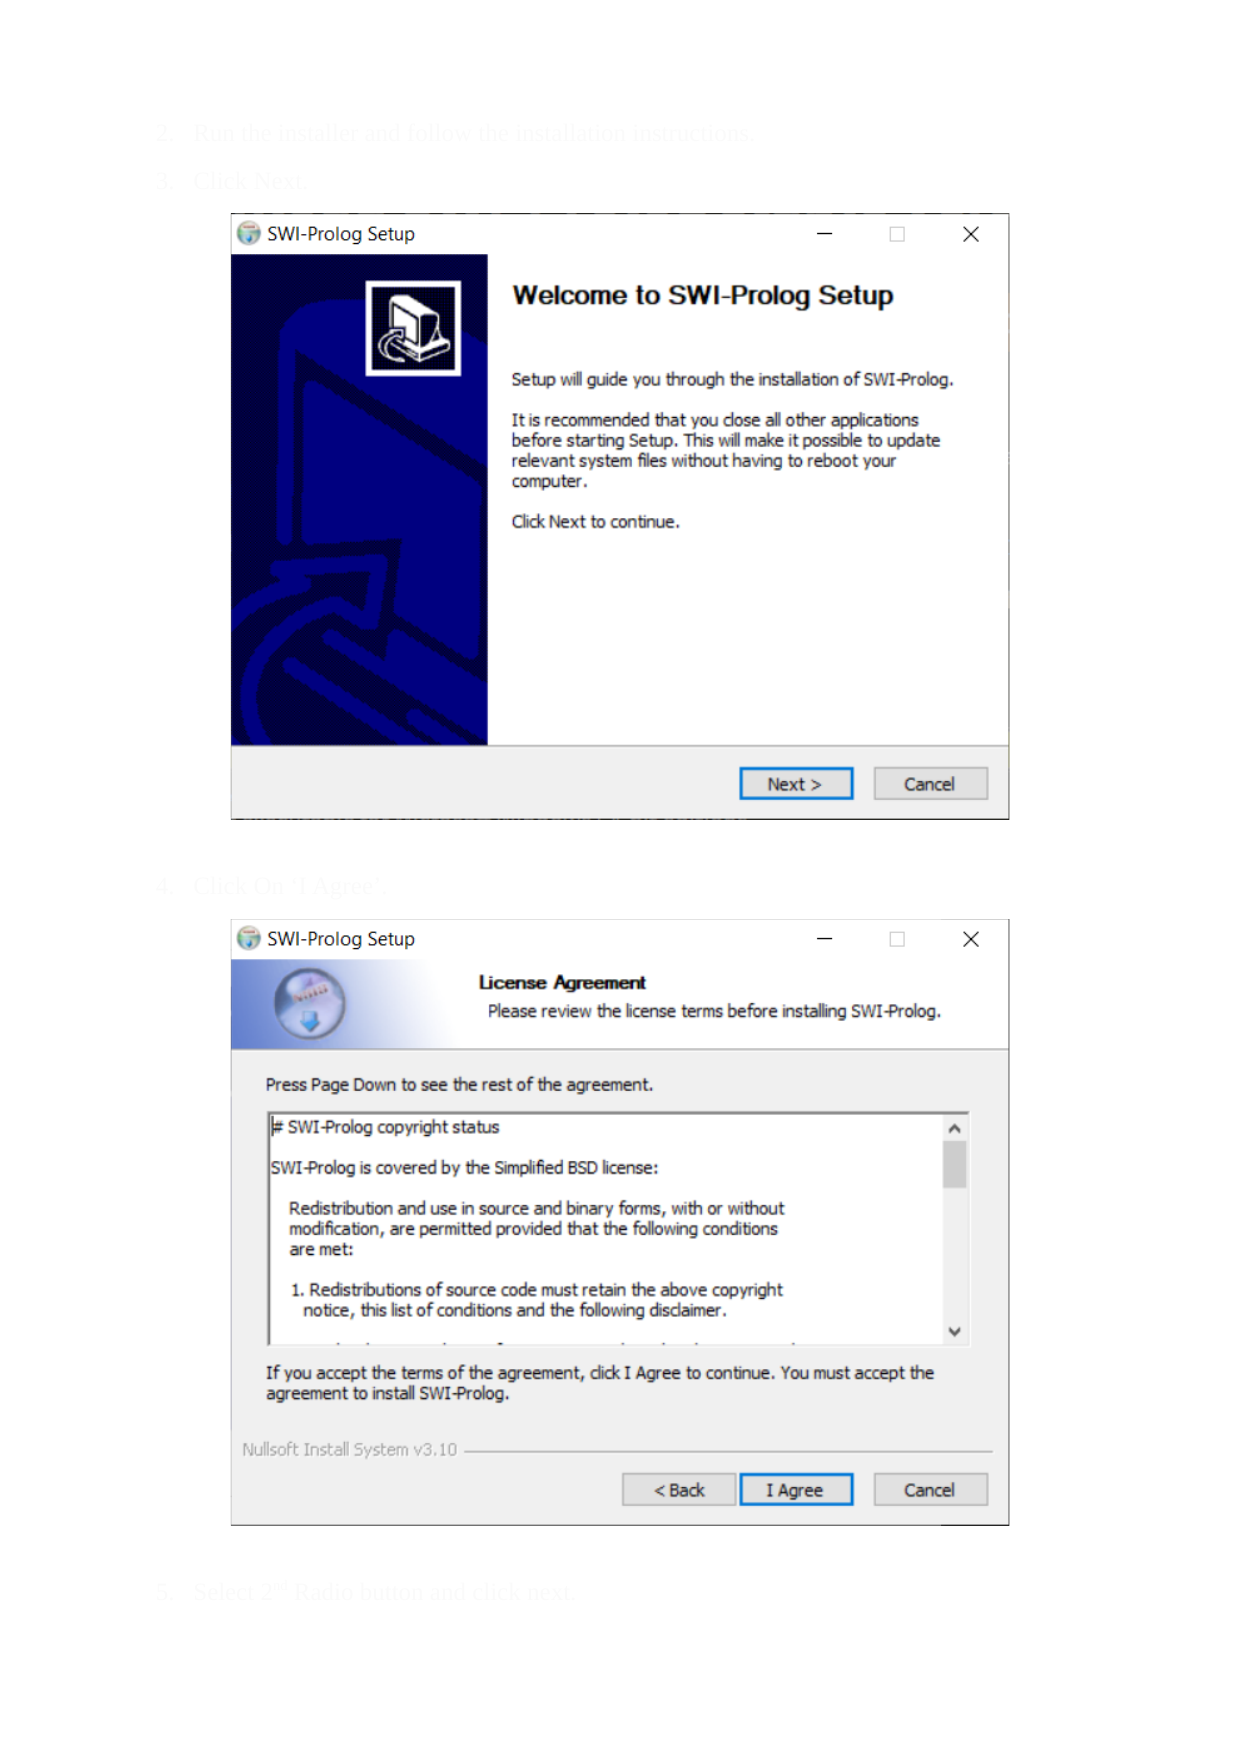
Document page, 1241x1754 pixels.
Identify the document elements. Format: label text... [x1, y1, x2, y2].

picture [230, 213, 1010, 820]
picture [230, 919, 1010, 1526]
list Click Next. [156, 166, 1122, 194]
list Select 2nd Radio button and click next. [156, 1577, 1122, 1606]
list Click On ‘I Agree’. [156, 871, 1122, 900]
list Run the installer and follow the installation instructions. [156, 118, 1122, 147]
